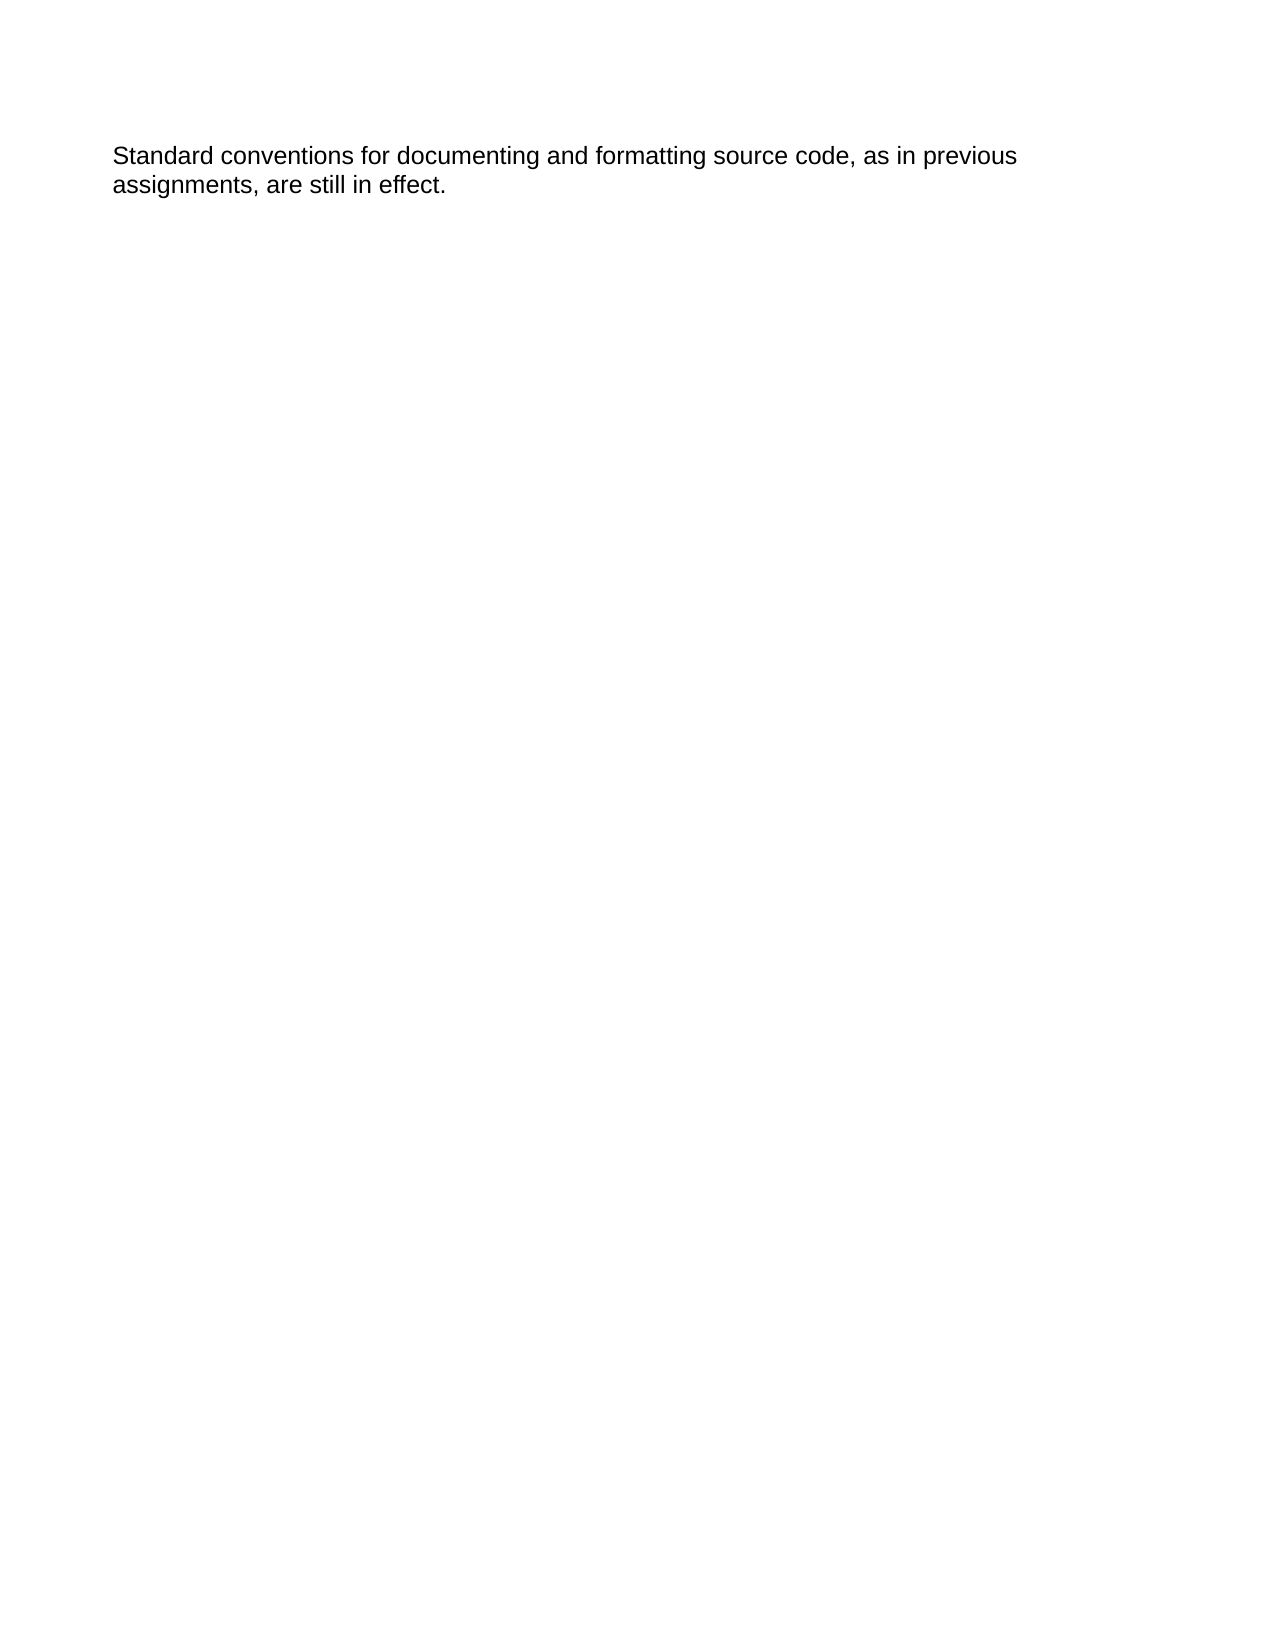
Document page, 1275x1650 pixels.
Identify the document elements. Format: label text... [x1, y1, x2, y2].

text Standard conventions for documenting and formatting source code, as in previous assignments, are still in effect. [112, 141, 1163, 198]
